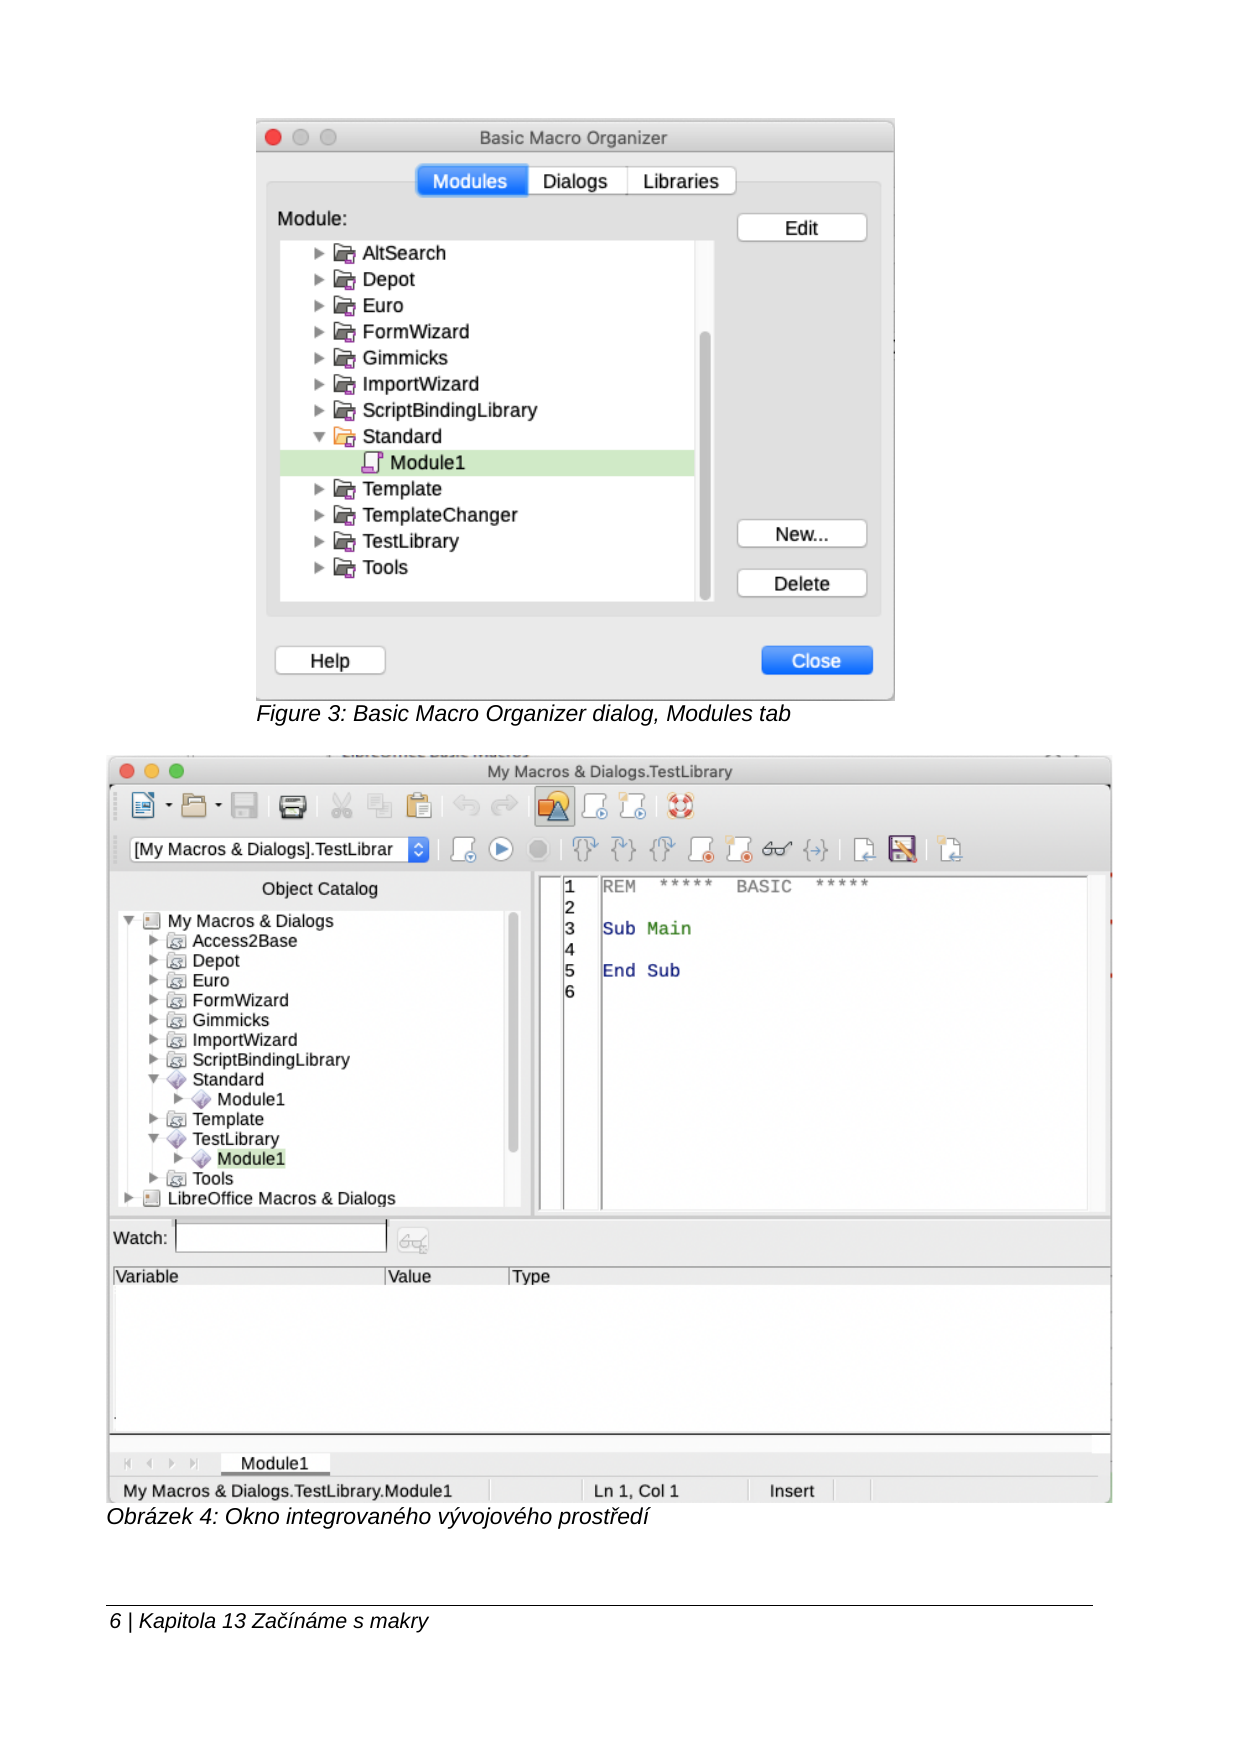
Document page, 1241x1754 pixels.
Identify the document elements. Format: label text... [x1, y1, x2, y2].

text Figure 3: Basic Macro Organizer dialog, Modules tab [256, 118, 943, 727]
text Obrázek 4: Okno integrovaného vývojového prostředí [106, 1503, 1112, 1529]
picture [256, 118, 895, 701]
picture [106, 755, 1113, 1503]
